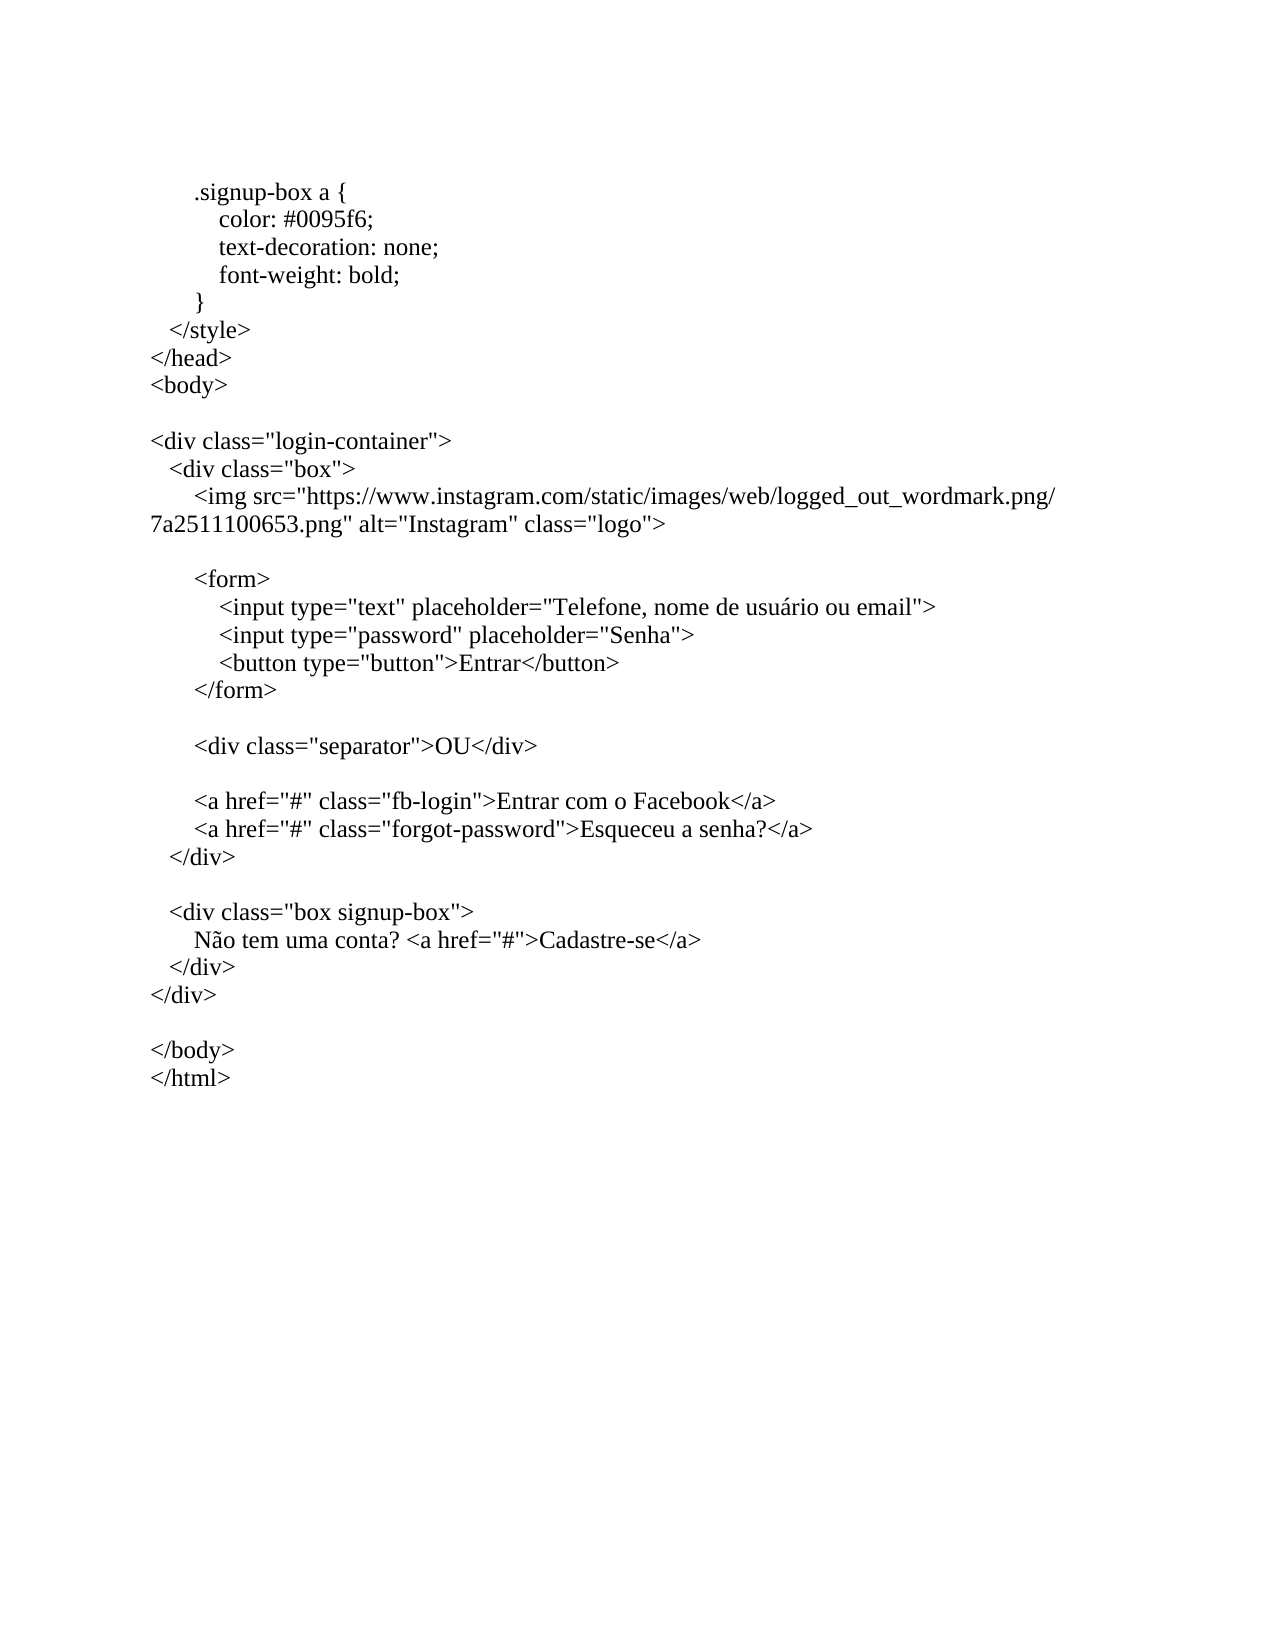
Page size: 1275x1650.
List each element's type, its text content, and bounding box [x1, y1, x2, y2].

text .signup-box a { color: #0095f6; text-decoration: none; font-weight: bold; } </style> </head> <body> <div class="login-container"> <div class="box"> <img src="https://www.instagram.com/static/images/web/logged_out_wordmark.png/7a2511100653.png" alt="Instagram" class="logo"> <form> <input type="text" placeholder="Telefone, nome de usuário ou email"> <input type="password" placeholder="Senha"> <button type="button">Entrar</button> </form> <div class="separator">OU</div> <a href="#" class="fb-login">Entrar com o Facebook</a> <a href="#" class="forgot-password">Esqueceu a senha?</a> </div> <div class="box signup-box"> Não tem uma conta? <a href="#">Cadastre-se</a> </div> </div> </body> </html> [150, 150, 1125, 1092]
